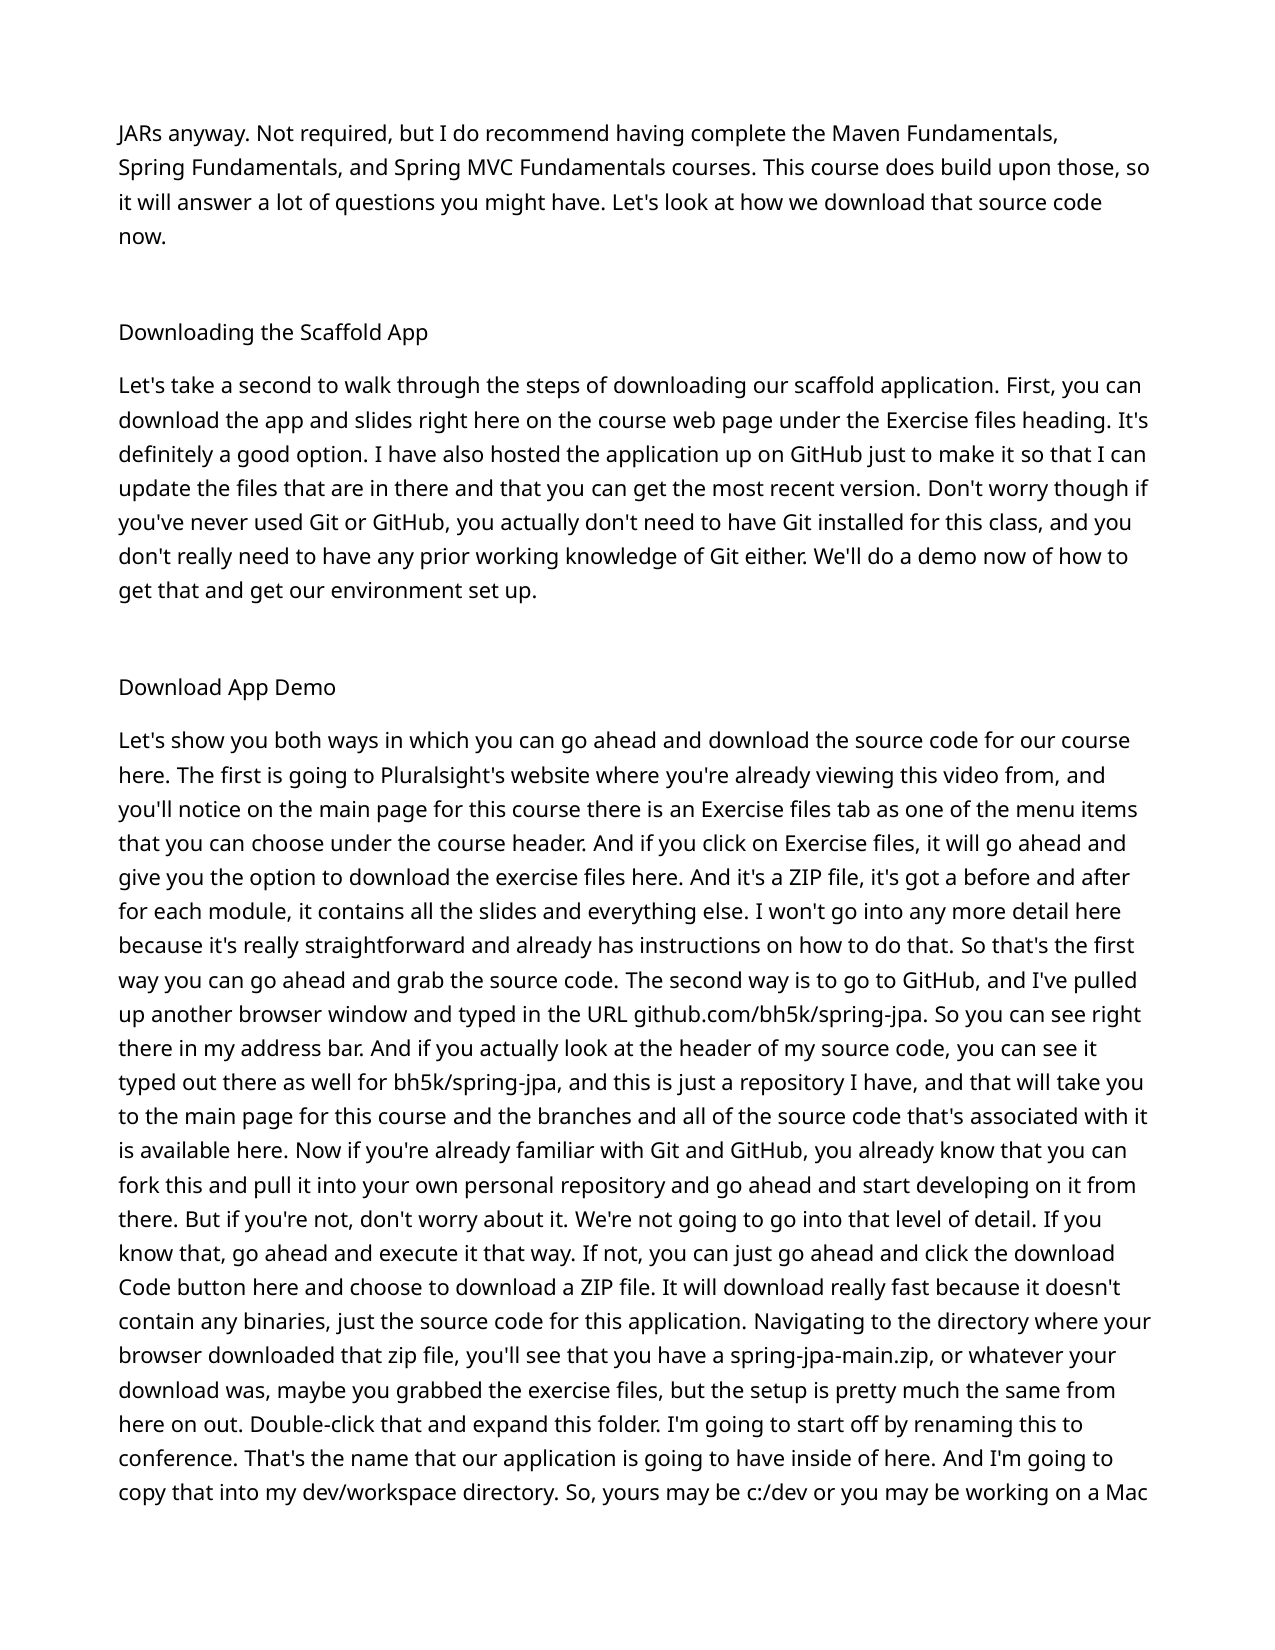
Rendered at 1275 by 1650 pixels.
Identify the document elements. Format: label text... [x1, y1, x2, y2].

text Let's take a second to walk through the steps of downloading our scaffold application. First, you can download the app and slides right here on the course web page under the Exercise files heading. It's definitely a good option. I have also hosted the application up on GitHub just to make it so that I can update the files that are in there and that you can get the most recent version. Don't worry though if you've never used Git or GitHub, you actually don't need to have Git installed for this class, and you don't really need to have any prior working knowledge of Git either. We'll do a demo now of how to get that and get our environment set up. [118, 371, 1157, 605]
text JARs anyway. Not required, but I do recommend having complete the Maven Fundamentals, Spring Fundamentals, and Spring MVC Fundamentals courses. This course does build upon those, so it will answer a lot of questions you might have. Let's look at how we download that source code now. [118, 118, 1157, 250]
text Let's show you both ways in which you can go ahead and download the source code for our course here. The first is going to Pluralsight's website where you're already viewing this video from, and you'll notice on the main page for this course there is an Exercise files tab as one of the menu items that you can choose under the course header. And if you click on Exercise files, it will go ahead and give you the option to download the exercise files here. And it's a ZIP file, it's got a before and after for each module, it contains all the slides and everything else. I won't go into any more detail here because it's really straightforward and already has instructions on how to do that. So that's the first way you can go ahead and grab the source code. The second way is to go to GitHub, and I've pulled up another browser window and typed in the URL github.com/bh5k/spring‑jpa. So you can see right there in my address bar. And if you actually look at the header of my source code, you can see it typed out there as well for bh5k/spring‑jpa, and this is just a repository I have, and that will take you to the main page for this course and the branches and all of the source code that's associated with it is available here. Now if you're already familiar with Git and GitHub, you already know that you can fork this and pull it into your own personal repository and go ahead and start developing on it from there. But if you're not, don't worry about it. We're not going to go into that level of detail. If you know that, go ahead and execute it that way. If not, you can just go ahead and click the download Code button here and choose to download a ZIP file. It will download really fast because it doesn't contain any binaries, just the source code for this application. Navigating to the directory where your browser downloaded that zip file, you'll see that you have a spring‑jpa‑main.zip, or whatever your download was, maybe you grabbed the exercise files, but the setup is pretty much the same from here on out. Double‑click that and expand this folder. I'm going to start off by renaming this to conference. That's the name that our application is going to have inside of here. And I'm going to copy that into my dev/workspace directory. So, yours may be c:/dev or you may be working on a Mac [118, 725, 1157, 1507]
subtitle Downloading the Scaffold App [118, 317, 1157, 347]
subtitle Download App Demo [118, 672, 1157, 702]
